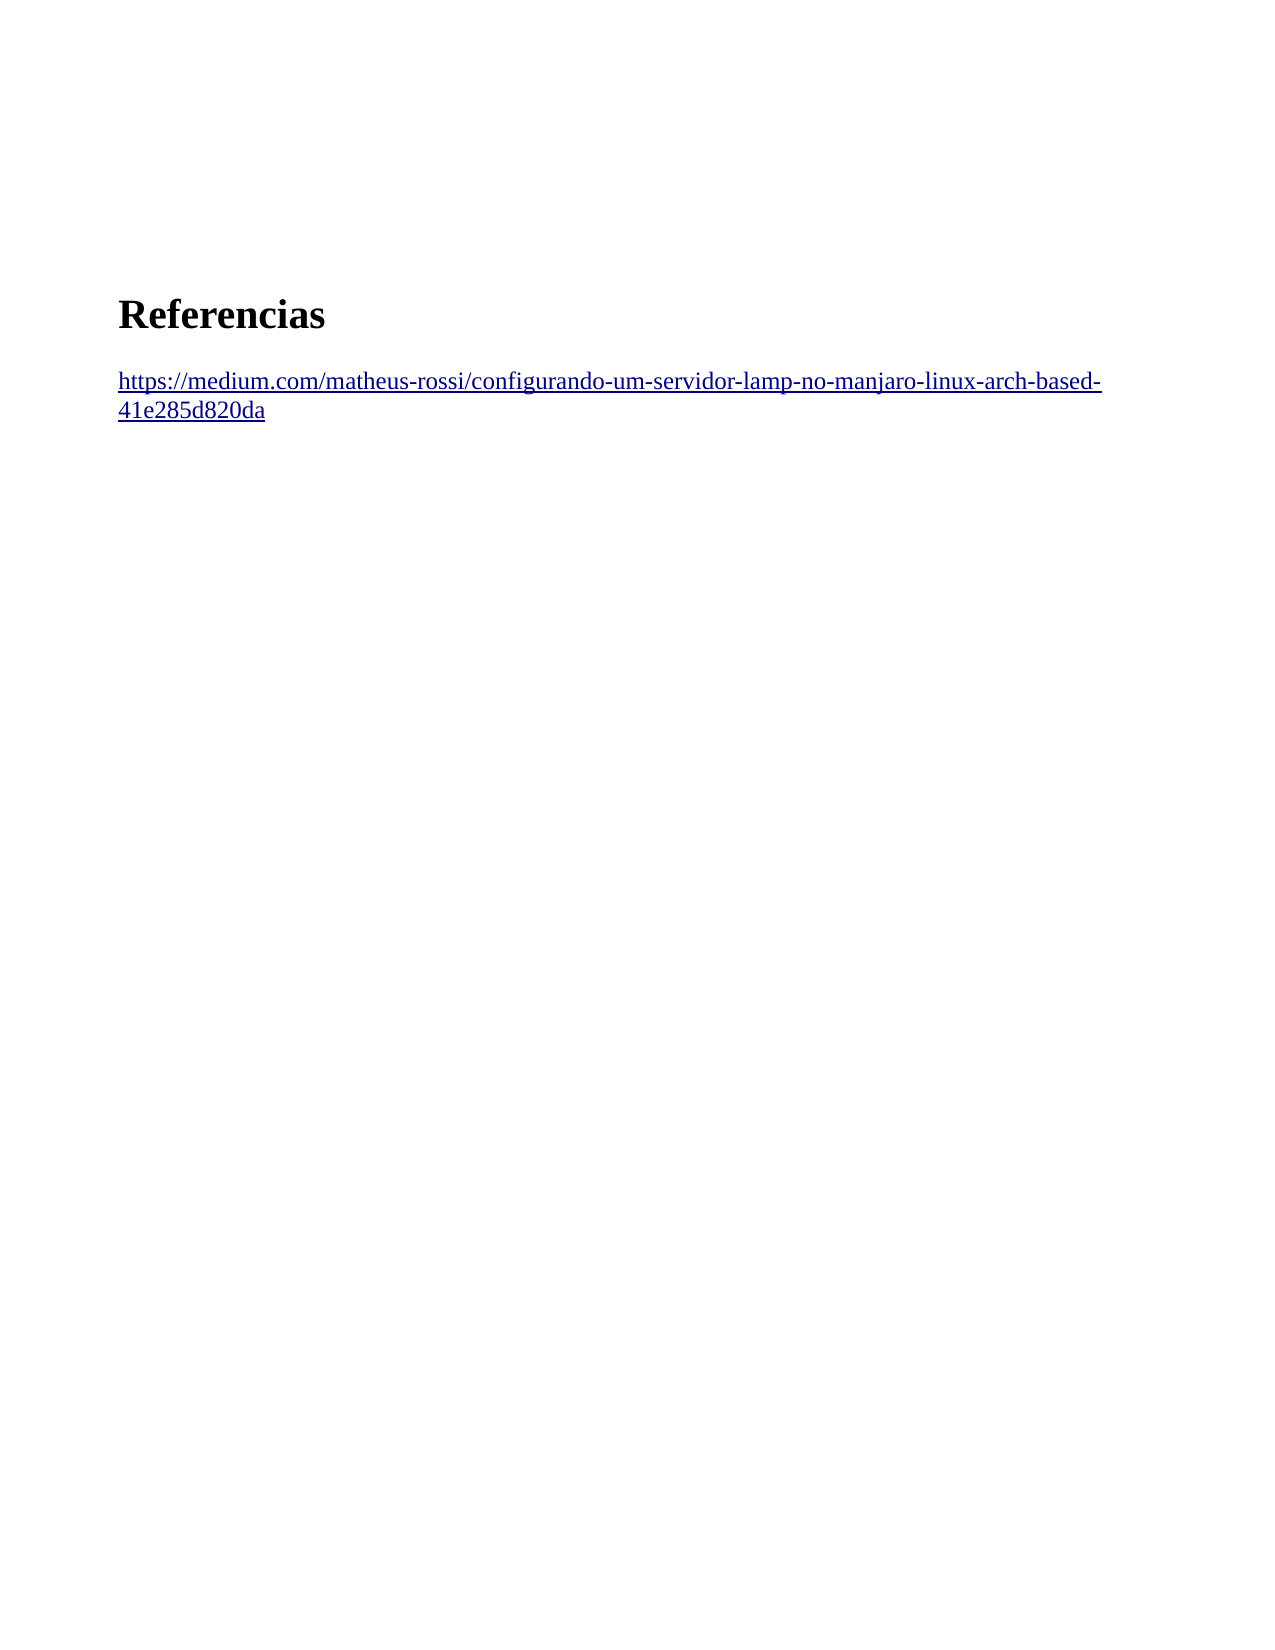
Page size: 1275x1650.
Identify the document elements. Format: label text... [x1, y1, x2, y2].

text Referencias [118, 290, 1157, 338]
text https://medium.com/matheus-rossi/configurando-um-servidor-lamp-no-manjaro-linux-arch-based-41e285d820da [118, 366, 1157, 424]
